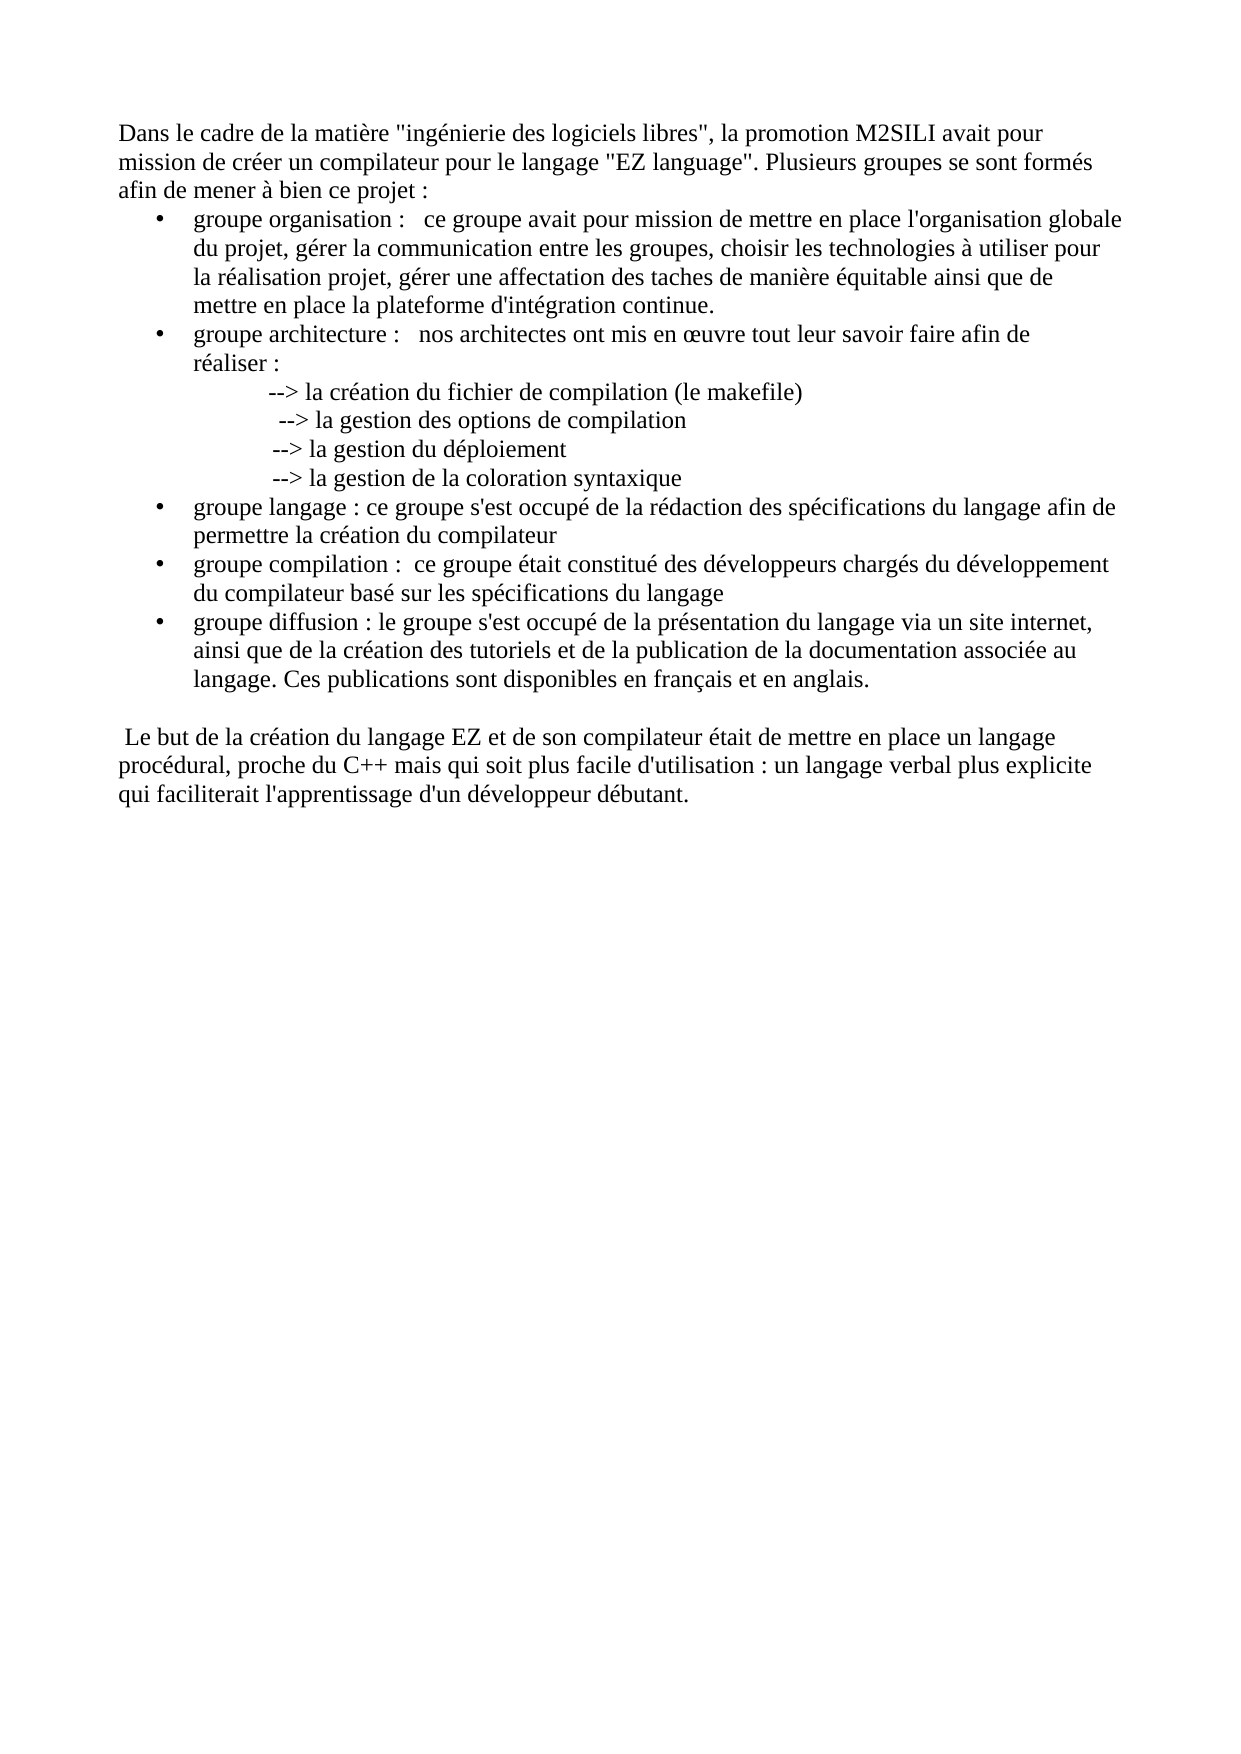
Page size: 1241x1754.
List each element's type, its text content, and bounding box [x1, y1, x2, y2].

list groupe diffusion : le groupe s'est occupé de la présentation du langage via un site internet, ainsi que de la création des tutoriels et de la publication de la documentation associée au langage. Ces publications sont disponibles en français et en anglais. [156, 607, 1122, 693]
list --> la création du fichier de compilation (le makefile) [231, 377, 1122, 406]
list groupe architecture : nos architectes ont mis en œuvre tout leur savoir faire afin de réaliser : [156, 319, 1122, 377]
list groupe compilation : ce groupe était constitué des développeurs chargés du développement du compilateur basé sur les spécifications du langage [156, 549, 1122, 607]
text Dans le cadre de la matière "ingénierie des logiciels libres", la promotion M2SILI avait pour mission de créer un compilateur pour le langage "EZ language". Plusieurs groupes se sont formés afin de mener à bien ce projet : [118, 118, 1122, 204]
text --> la gestion du déploiement [118, 434, 1122, 463]
text Le but de la création du langage EZ et de son compilateur était de mettre en place un langage procédural, proche du C++ mais qui soit plus facile d'utilisation : un langage verbal plus explicite qui faciliterait l'apprentissage d'un développeur débutant. [118, 722, 1122, 808]
list groupe organisation : ce groupe avait pour mission de mettre en place l'organisation globale du projet, gérer la communication entre les groupes, choisir les technologies à utiliser pour la réalisation projet, gérer une affectation des taches de manière équitable ainsi que de mettre en place la plateforme d'intégration continue. [156, 204, 1122, 319]
text --> la gestion de la coloration syntaxique [118, 463, 1122, 492]
text --> la gestion des options de compilation [118, 406, 1122, 434]
list groupe langage : ce groupe s'est occupé de la rédaction des spécifications du langage afin de permettre la création du compilateur [156, 492, 1122, 549]
